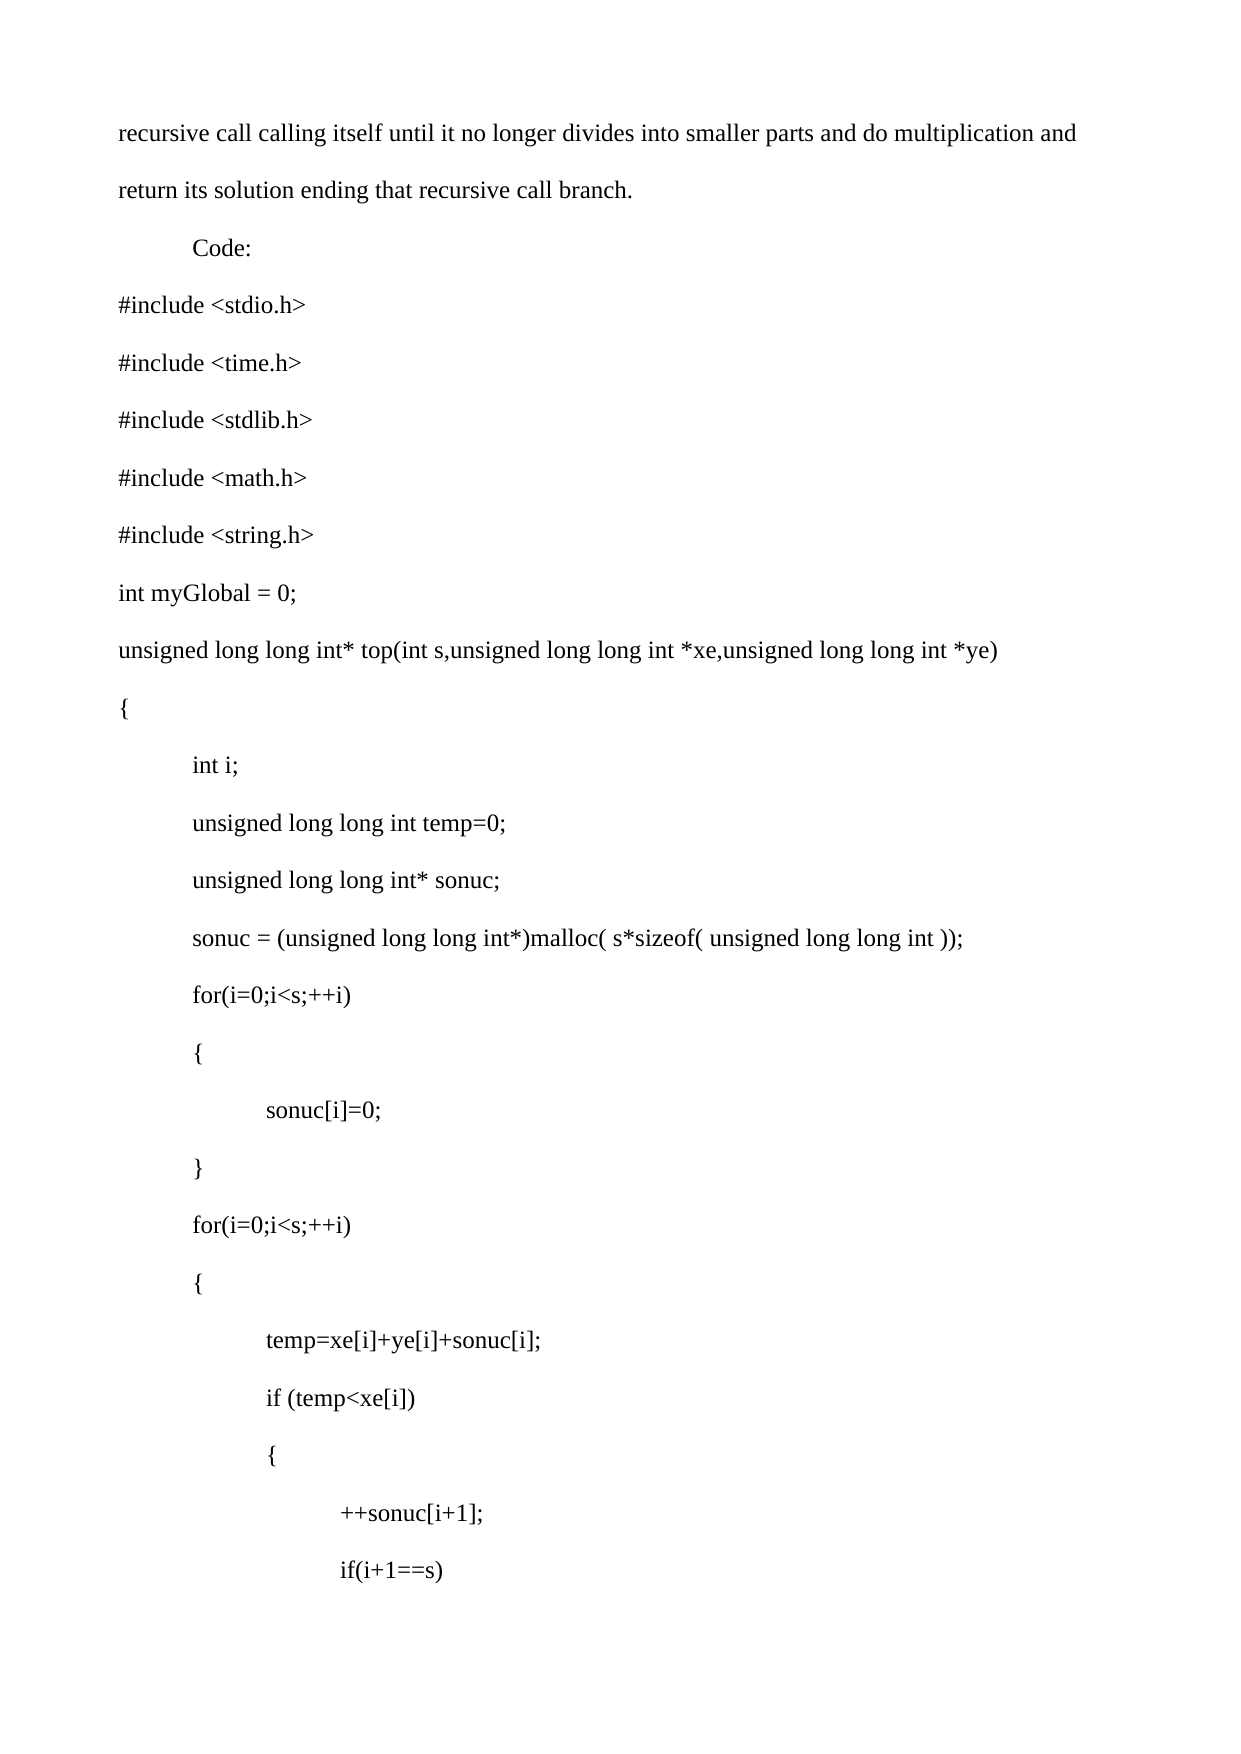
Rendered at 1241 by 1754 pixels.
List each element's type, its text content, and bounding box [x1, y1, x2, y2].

text { [118, 1441, 1122, 1469]
text #include <string.h> [118, 521, 1122, 549]
text if(i+1==s) [118, 1556, 1122, 1584]
text #include <math.h> [118, 463, 1122, 492]
text sonuc[i]=0; [118, 1096, 1122, 1124]
text { [118, 1268, 1122, 1297]
text sonuc = (unsigned long long int*)malloc( s*sizeof( unsigned long long int )); [118, 923, 1122, 952]
text { [118, 1038, 1122, 1067]
text unsigned long long int* sonuc; [118, 866, 1122, 894]
text temp=xe[i]+ye[i]+sonuc[i]; [118, 1326, 1122, 1354]
text { [118, 693, 1122, 722]
text if (temp<xe[i]) [118, 1383, 1122, 1412]
text unsigned long long int* top(int s,unsigned long long int *xe,unsigned long long int *ye) [118, 636, 1122, 664]
text } [118, 1153, 1122, 1182]
text for(i=0;i<s;++i) [118, 981, 1122, 1009]
text recursive call calling itself until it no longer divides into smaller parts and do multiplication and return its solution ending that recursive call branch. [118, 118, 1122, 204]
text Code: [118, 233, 1122, 262]
text ++sonuc[i+1]; [118, 1498, 1122, 1527]
text for(i=0;i<s;++i) [118, 1211, 1122, 1239]
text int i; [118, 751, 1122, 779]
text #include <time.h> [118, 348, 1122, 377]
text #include <stdlib.h> [118, 406, 1122, 434]
text #include <stdio.h> [118, 291, 1122, 319]
text int myGlobal = 0; [118, 578, 1122, 607]
text unsigned long long int temp=0; [118, 808, 1122, 837]
